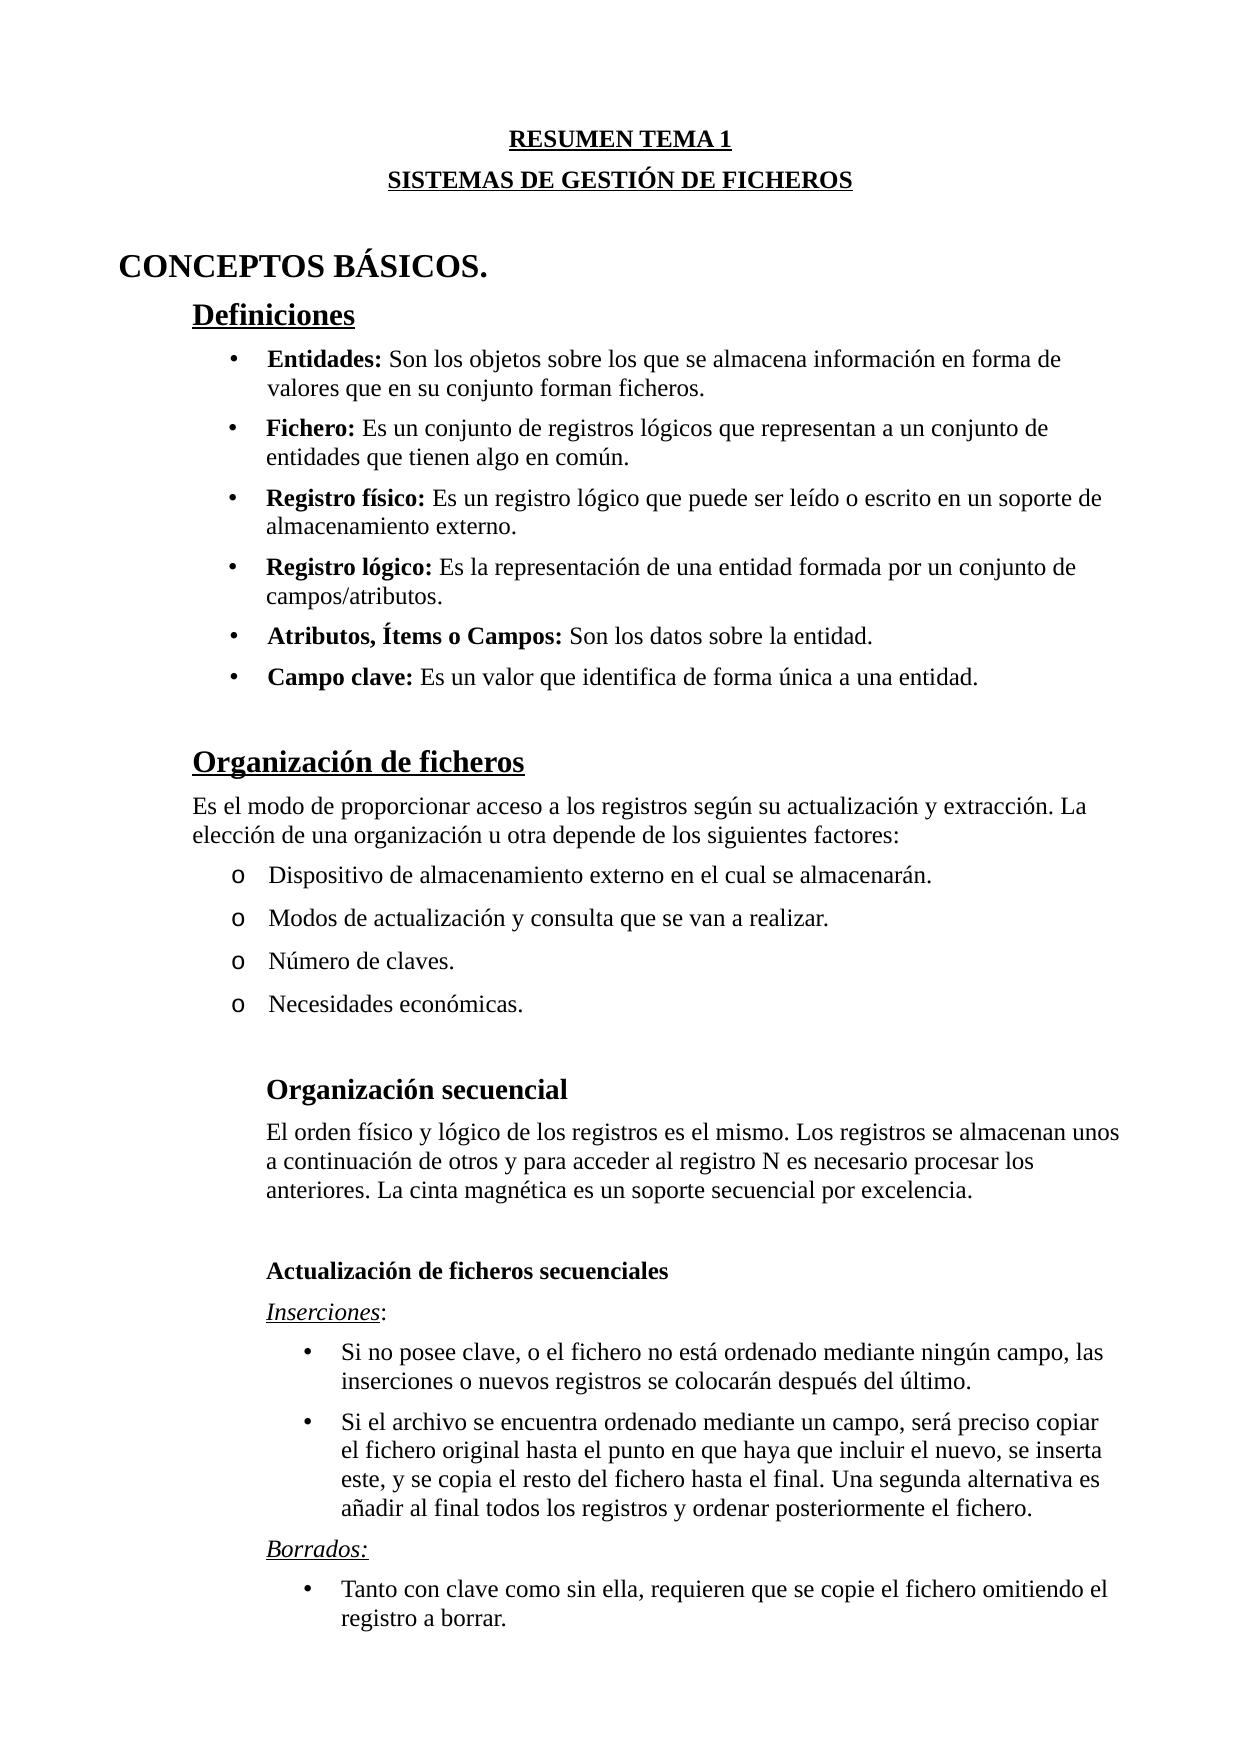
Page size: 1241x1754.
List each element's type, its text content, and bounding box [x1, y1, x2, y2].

text Borrados: [266, 1534, 1122, 1562]
text Actualización de ficheros secuenciales [266, 1256, 1122, 1285]
list Entidades: Son los objetos sobre los que se almacena información en forma de valores que en su conjunto forman ficheros. [229, 344, 1122, 401]
text CONCEPTOS BÁSICOS. [118, 246, 1122, 284]
text Es el modo de proporcionar acceso a los registros según su actualización y extracción. La elección de una organización u otra depende de los siguientes factores: [192, 791, 1122, 849]
list Dispositivo de almacenamiento externo en el cual se almacenarán. [231, 861, 1122, 891]
list Número de claves. [231, 946, 1122, 977]
list Necesidades económicas. [231, 989, 1122, 1019]
text Organización secuencial [266, 1072, 1122, 1106]
text Organización de ficheros [192, 743, 1122, 779]
list Si no posee clave, o el fichero no está ordenado mediante ningún campo, las inserciones o nuevos registros se colocarán después del último. [303, 1337, 1122, 1395]
text Definiciones [192, 296, 1122, 332]
list Registro lógico: Es la representación de una entidad formada por un conjunto de campos/atributos. [228, 552, 1122, 609]
list Atributos, Ítems o Campos: Son los datos sobre la entidad. [229, 621, 1122, 650]
list Modos de actualización y consulta que se van a realizar. [231, 903, 1122, 934]
list Si el archivo se encuentra ordenado mediante un campo, será preciso copiar el fichero original hasta el punto en que haya que incluir el nuevo, se inserta este, y se copia el resto del fichero hasta el final. Una segunda alternativa es añadir al final todos los registros y ordenar posteriormente el fichero. [303, 1407, 1122, 1522]
text El orden físico y lógico de los registros es el mismo. Los registros se almacenan unos a continuación de otros y para acceder al registro N es necesario procesar los anteriores. La cinta magnética es un soporte secuencial por excelencia. [266, 1117, 1122, 1204]
list Fichero: Es un conjunto de registros lógicos que representan a un conjunto de entidades que tienen algo en común. [228, 413, 1122, 471]
list Registro físico: Es un registro lógico que puede ser leído o escrito en un soporte de almacenamiento externo. [228, 483, 1122, 540]
list Campo clave: Es un valor que identifica de forma única a una entidad. [229, 662, 1122, 691]
text SISTEMAS DE GESTIÓN DE FICHEROS [118, 165, 1122, 193]
text Inserciones: [266, 1297, 1122, 1326]
list Tanto con clave como sin ella, requieren que se copie el fichero omitiendo el registro a borrar. [303, 1574, 1122, 1632]
text RESUMEN TEMA 1 [118, 124, 1122, 153]
